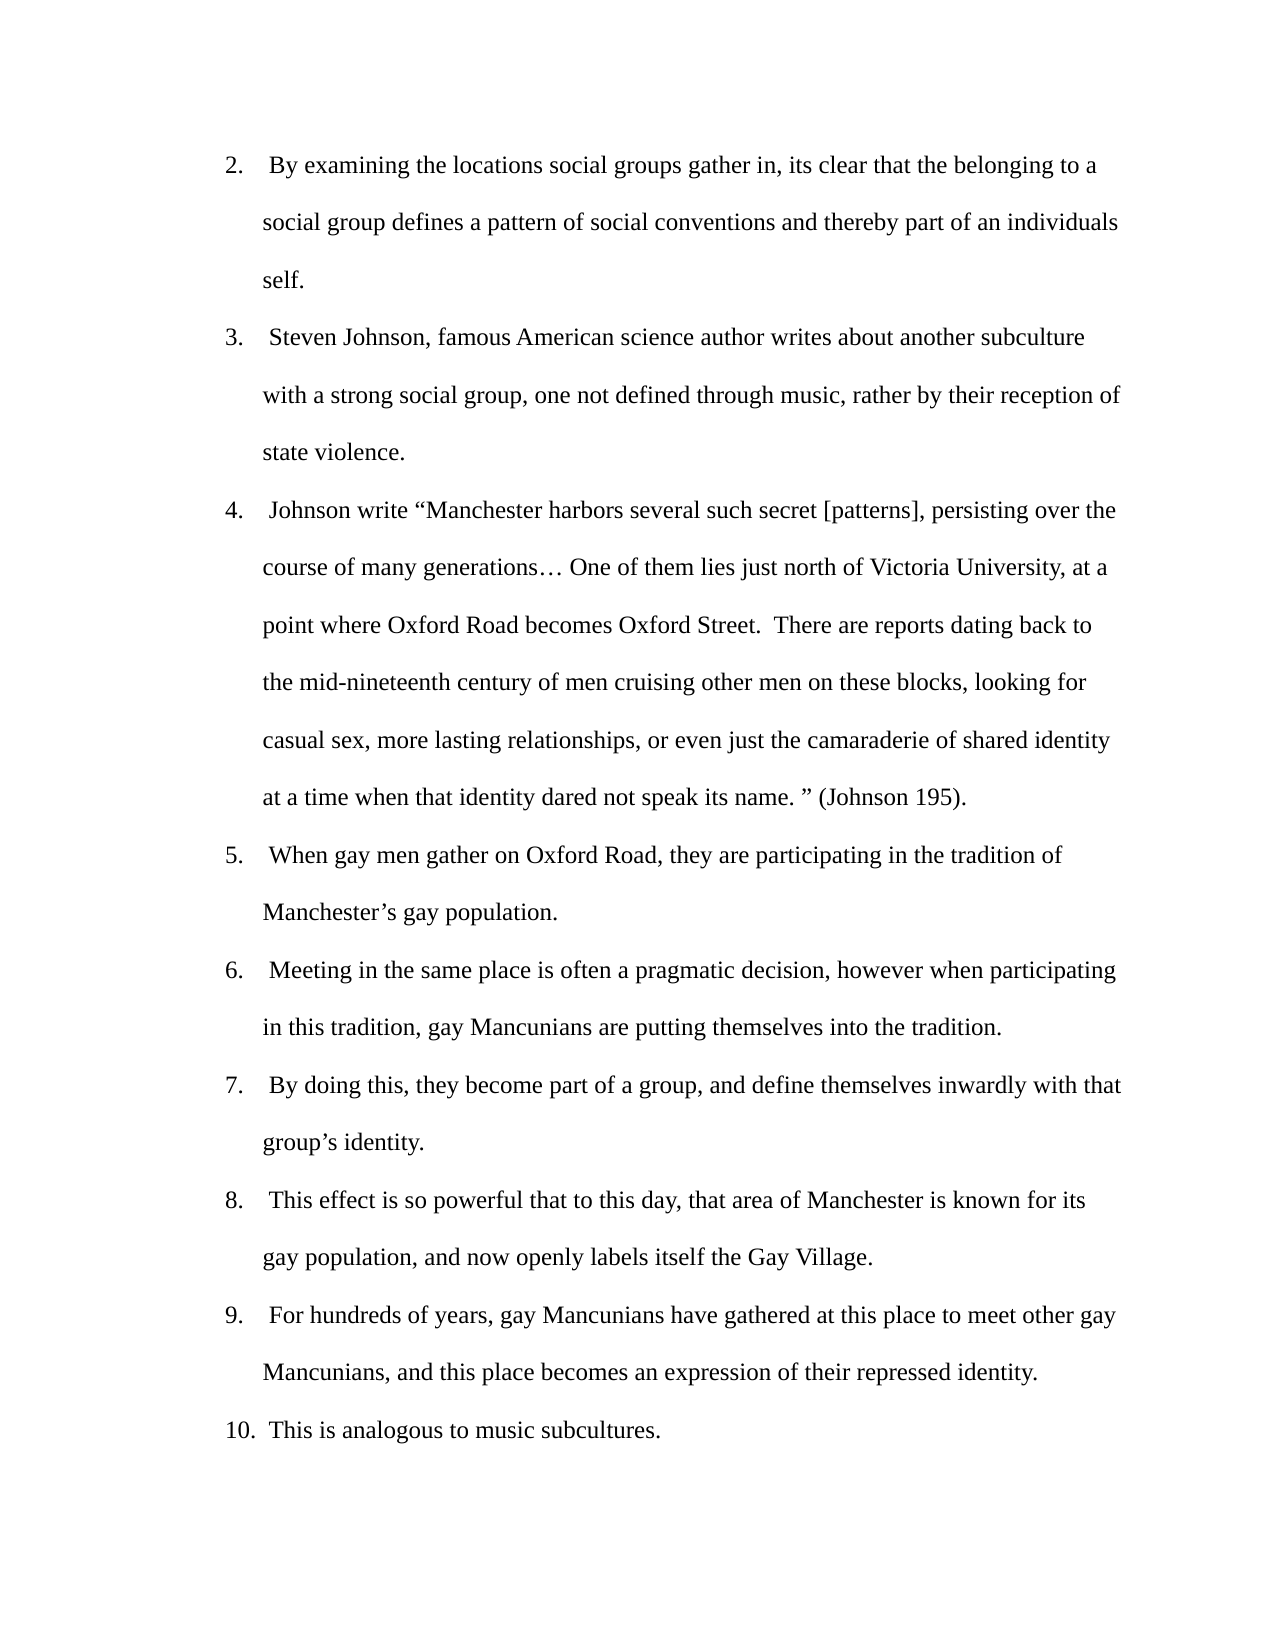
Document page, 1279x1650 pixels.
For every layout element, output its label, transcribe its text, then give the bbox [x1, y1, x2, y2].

list Meeting in the same place is often a pragmatic decision, however when participating in this tradition, gay Mancunians are putting themselves into the tradition. [225, 955, 1128, 1041]
list Steven Johnson, famous American science author writes about another subculture with a strong social group, one not defined through music, rather by their reception of state violence. [225, 322, 1128, 466]
list By doing this, they become part of a group, and define themselves inwardly with that group’s identity. [225, 1070, 1128, 1156]
list By examining the locations social groups gather in, its clear that the belonging to a social group defines a pattern of social conventions and thereby part of an individuals self. [225, 150, 1128, 294]
list This effect is so powerful that to this day, that area of Manchester is known for its gay population, and now openly labels itself the Gay Village. [225, 1185, 1128, 1271]
list When gay men gather on Oxford Road, they are participating in the tradition of Manchester’s gay population. [225, 840, 1128, 926]
list For hundreds of years, gay Mancunians have gathered at this place to meet other gay Mancunians, and this place becomes an expression of their repressed identity. [225, 1300, 1128, 1386]
list This is analogous to music subcultures. [225, 1415, 1128, 1444]
list Johnson write “Manchester harbors several such secret [patterns], persisting over the course of many generations… One of them lies just north of Victoria University, at a point where Oxford Road becomes Oxford Street. There are reports dating back to the mid-nineteenth century of men cruising other men on these blocks, looking for casual sex, more lasting relationships, or even just the camaraderie of shared identity at a time when that identity dared not speak its name. ” (Johnson 195). [225, 495, 1128, 811]
